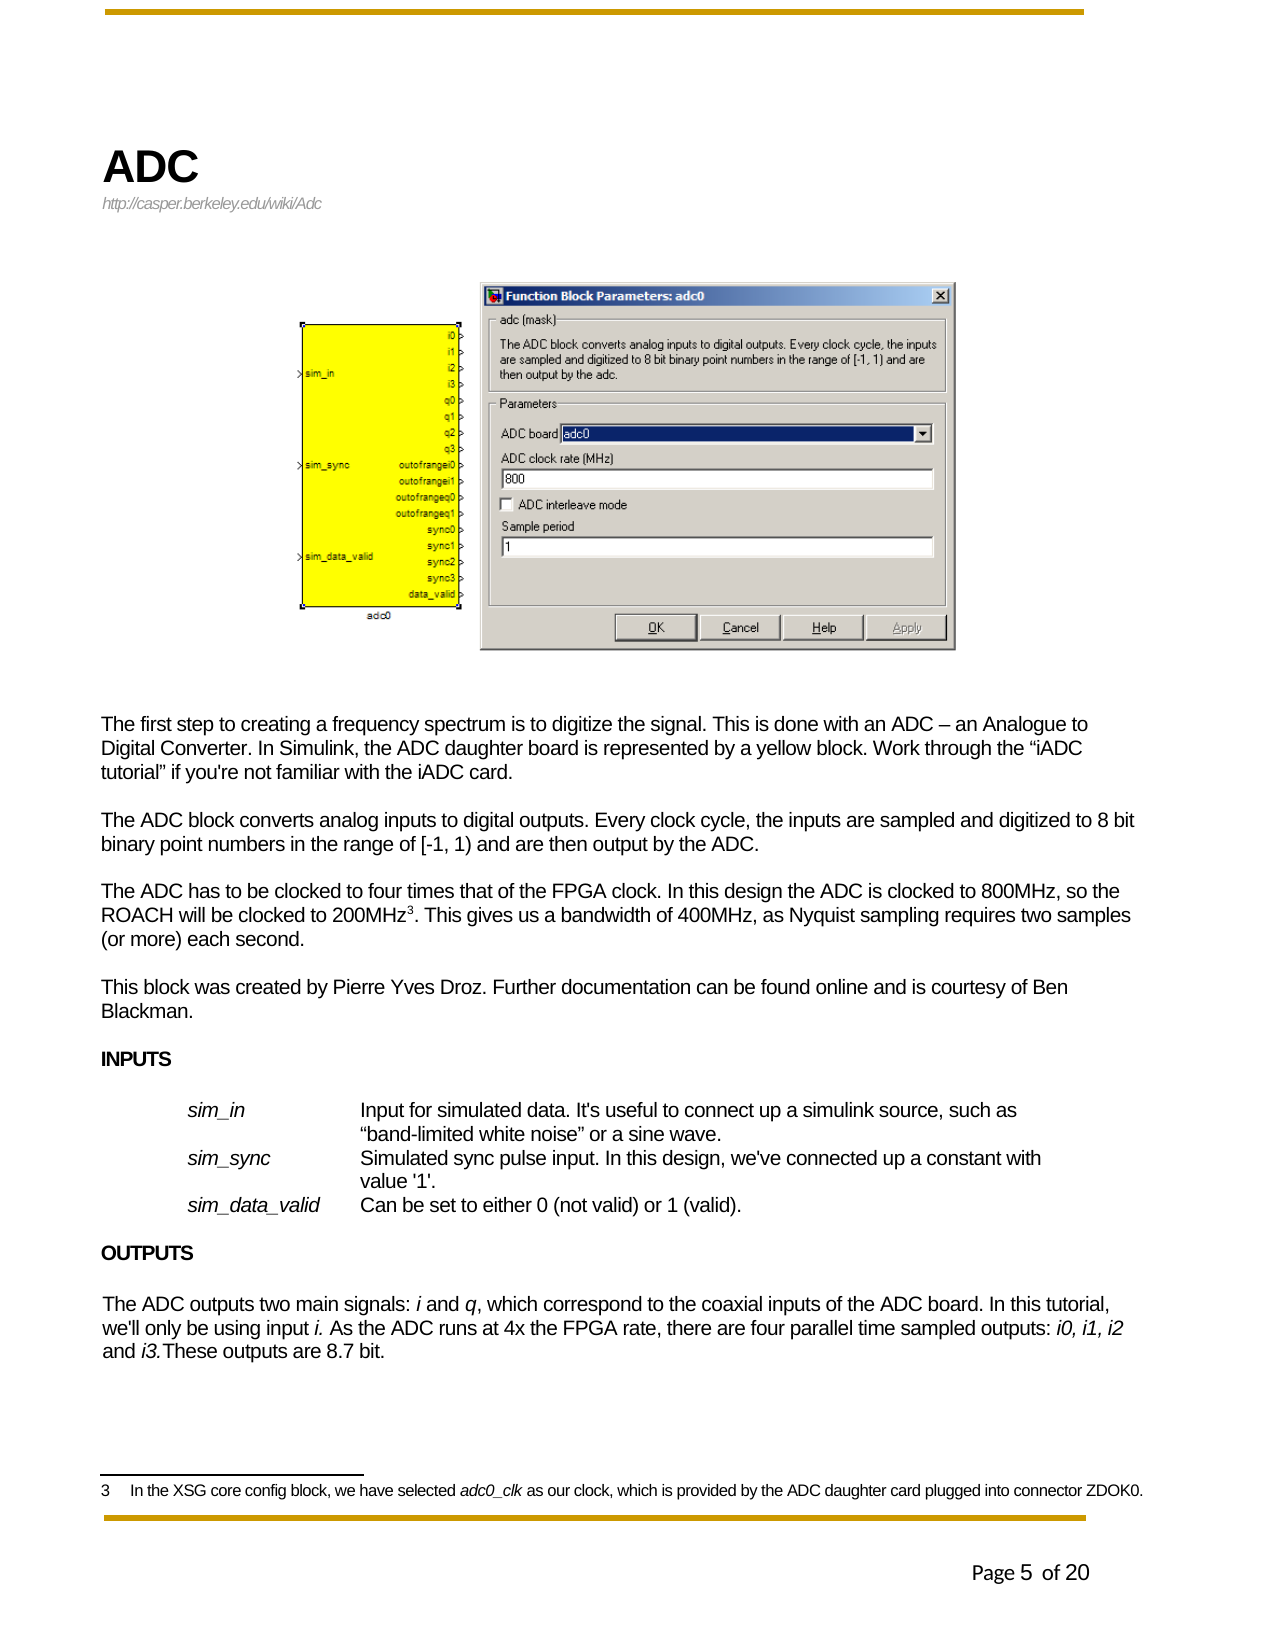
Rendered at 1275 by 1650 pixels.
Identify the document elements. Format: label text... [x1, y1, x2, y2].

text This block was created by Pierre Yves Droz. Further documentation can be found online and is courtesy of Ben Blackman. [101, 975, 1146, 1023]
text In the XSG core config block, we have selected adc0_clk as our clock, which is provided by the ADC daughter card plugged into connector ZDOK0. [101, 1481, 1149, 1500]
text The first step to creating a frequency spectrum is to digitize the signal. This is done with an ADC – an Analogue to Digital Converter. In Simulink, the ADC daughter board is represented by a yellow block. Work through the “iADC tutorial” if you're not familiar with the iADC card. [101, 712, 1146, 783]
table_cell sim_sync [101, 1145, 355, 1193]
picture [277, 239, 973, 687]
text The ADC block converts analog inputs to digital outputs. Every clock cycle, the inputs are sampled and digitized to 8 bit binary point numbers in the range of [-1, 1) and are then output by the ADC. [101, 807, 1146, 855]
text The ADC has to be clocked to four times that of the FPGA clock. In this design the ADC is clocked to 800MHz, so the ROACH will be clocked to 200MHz. This gives us a bandwidth of 400MHz, as Nyquist sampling requires two samples (or more) each second. [101, 879, 1146, 951]
text The ADC outputs two main signals: i and q, which correspond to the coaxial inputs of the ADC board. In this tutorial, we'll only be using input i. As the ADC runs at 4x the FPGA rate, there are four parallel time sampled outputs: i0, i1, i2 and i3.These outputs are 8.7 bit. [101, 1291, 1149, 1363]
subtitle ADC http://casper.berkeley.edu/wiki/Adc [102, 139, 1149, 213]
subtitle INPUTS [101, 1047, 1062, 1071]
table_cell Simulated sync pulse input. In this design, we've connected up a constant with value '1'. [355, 1145, 1060, 1193]
table_cell Can be set to either 0 (not valid) or 1 (valid). [355, 1193, 1060, 1217]
subtitle OUTPUTS [101, 1241, 1062, 1265]
table_cell sim_data_valid [101, 1193, 355, 1217]
table_header Input for simulated data. It's useful to connect up a simulink source, such as “band-limited white noise” or a sine wave. [355, 1098, 1060, 1145]
table_header sim_in [101, 1098, 355, 1145]
